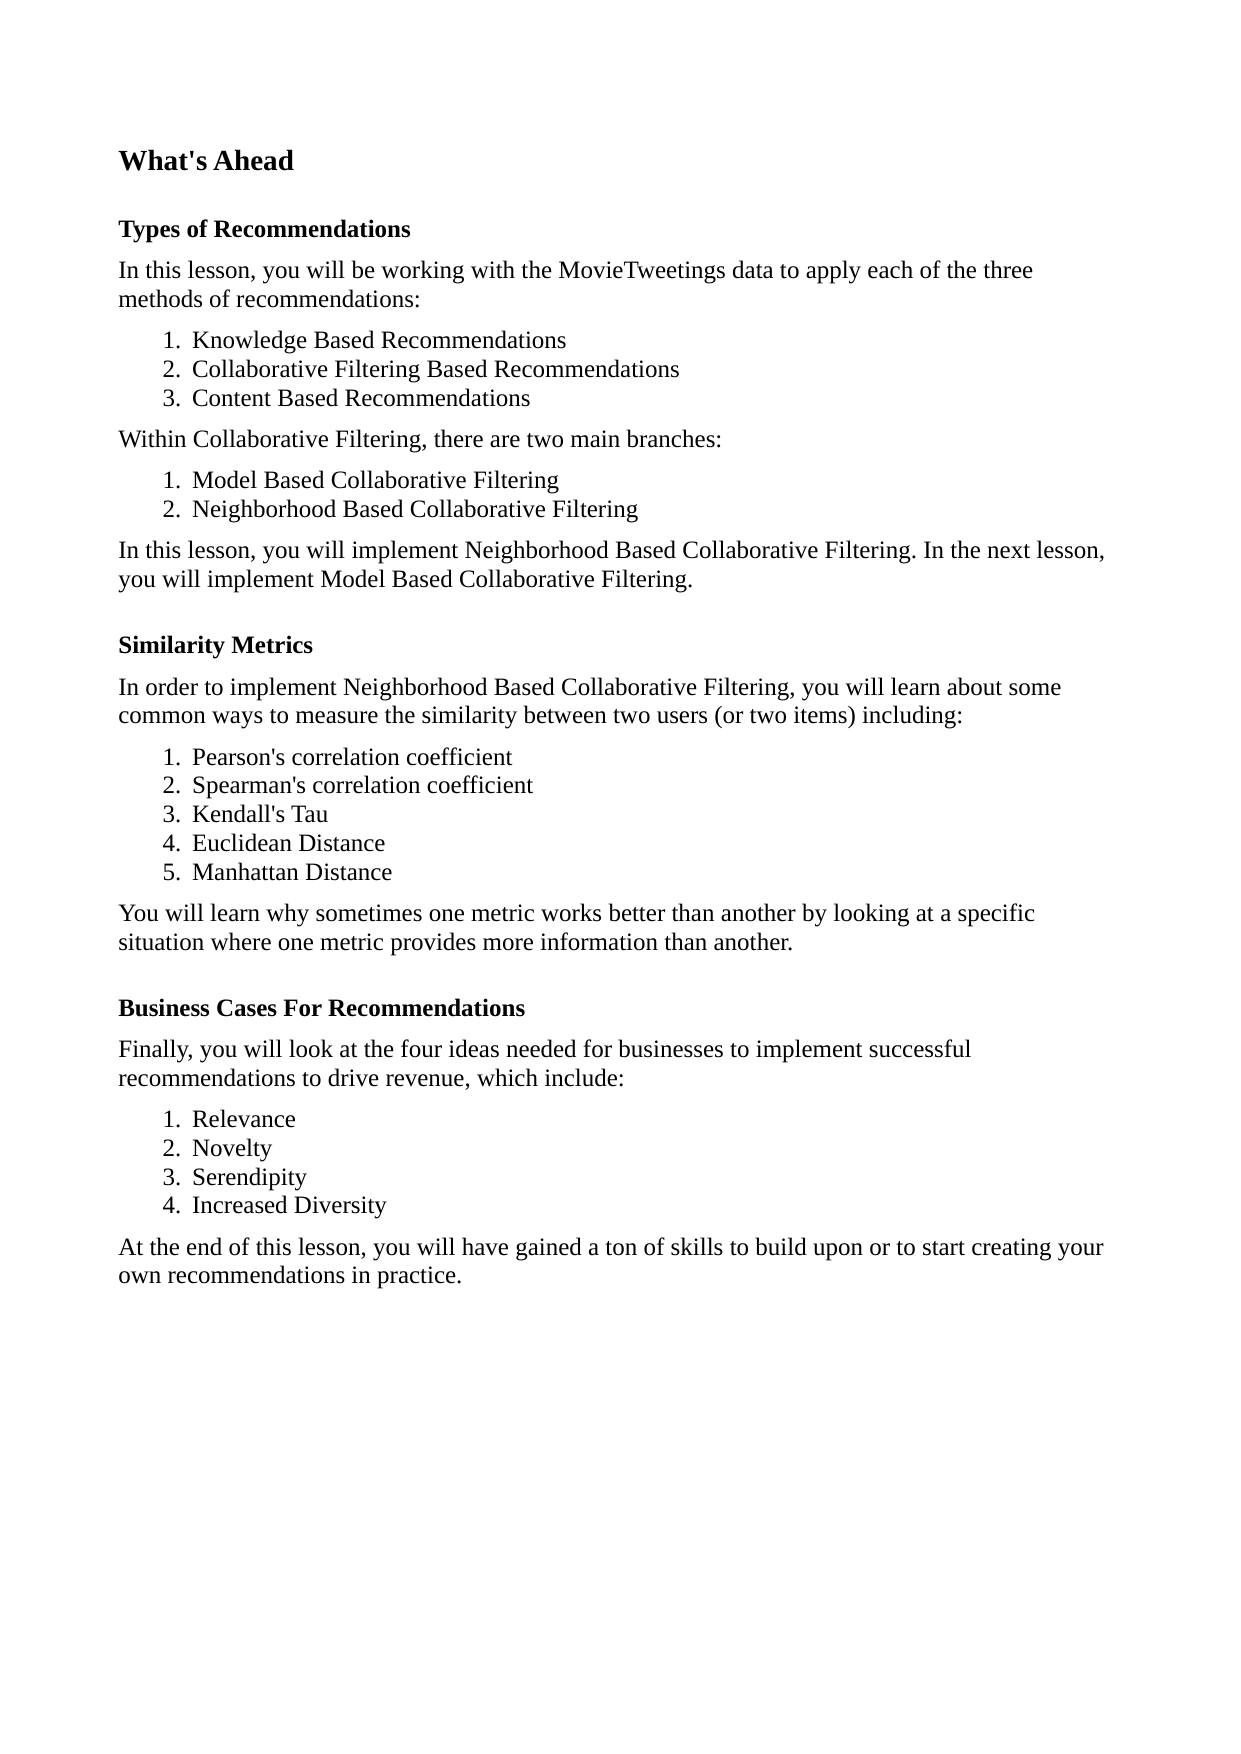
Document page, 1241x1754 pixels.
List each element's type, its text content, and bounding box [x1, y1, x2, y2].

list Collaborative Filtering Based Recommendations [162, 354, 1122, 383]
text Within Collaborative Filtering, there are two main branches: [118, 424, 1122, 453]
text At the end of this lesson, you will have gained a ton of skills to build upon or to start creating your own recommendations in practice. [118, 1232, 1122, 1289]
text In this lesson, you will implement Neighborhood Based Collaborative Filtering. In the next lesson, you will implement Model Based Collaborative Filtering. [118, 535, 1122, 593]
list Kendall's Tau [162, 799, 1122, 828]
list Content Based Recommendations [162, 383, 1122, 412]
subtitle Similarity Metrics [118, 630, 1122, 659]
list Relevance [162, 1104, 1122, 1133]
subtitle Types of Recommendations [118, 214, 1122, 243]
list Model Based Collaborative Filtering [162, 465, 1122, 494]
text You will learn why sometimes one metric works better than another by looking at a specific situation where one metric provides more information than another. [118, 898, 1122, 955]
text Finally, you will look at the four ideas needed for businesses to implement successful recommendations to drive revenue, which include: [118, 1034, 1122, 1092]
list Pearson's correlation coefficient [162, 742, 1122, 770]
text In order to implement Neighborhood Based Collaborative Filtering, you will learn about some common ways to measure the similarity between two users (or two items) including: [118, 672, 1122, 729]
list Serendipity [162, 1162, 1122, 1190]
text In this lesson, you will be working with the MovieTweetings data to apply each of the three methods of recommendations: [118, 255, 1122, 313]
list Increased Diversity [162, 1190, 1122, 1219]
list Novelty [162, 1133, 1122, 1162]
list Spearman's correlation coefficient [162, 770, 1122, 799]
list Manhattan Distance [162, 857, 1122, 885]
list Euclidean Distance [162, 828, 1122, 857]
subtitle What's Ahead [118, 143, 1122, 177]
subtitle Business Cases For Recommendations [118, 993, 1122, 1022]
list Neighborhood Based Collaborative Filtering [162, 494, 1122, 523]
list Knowledge Based Recommendations [162, 325, 1122, 354]
